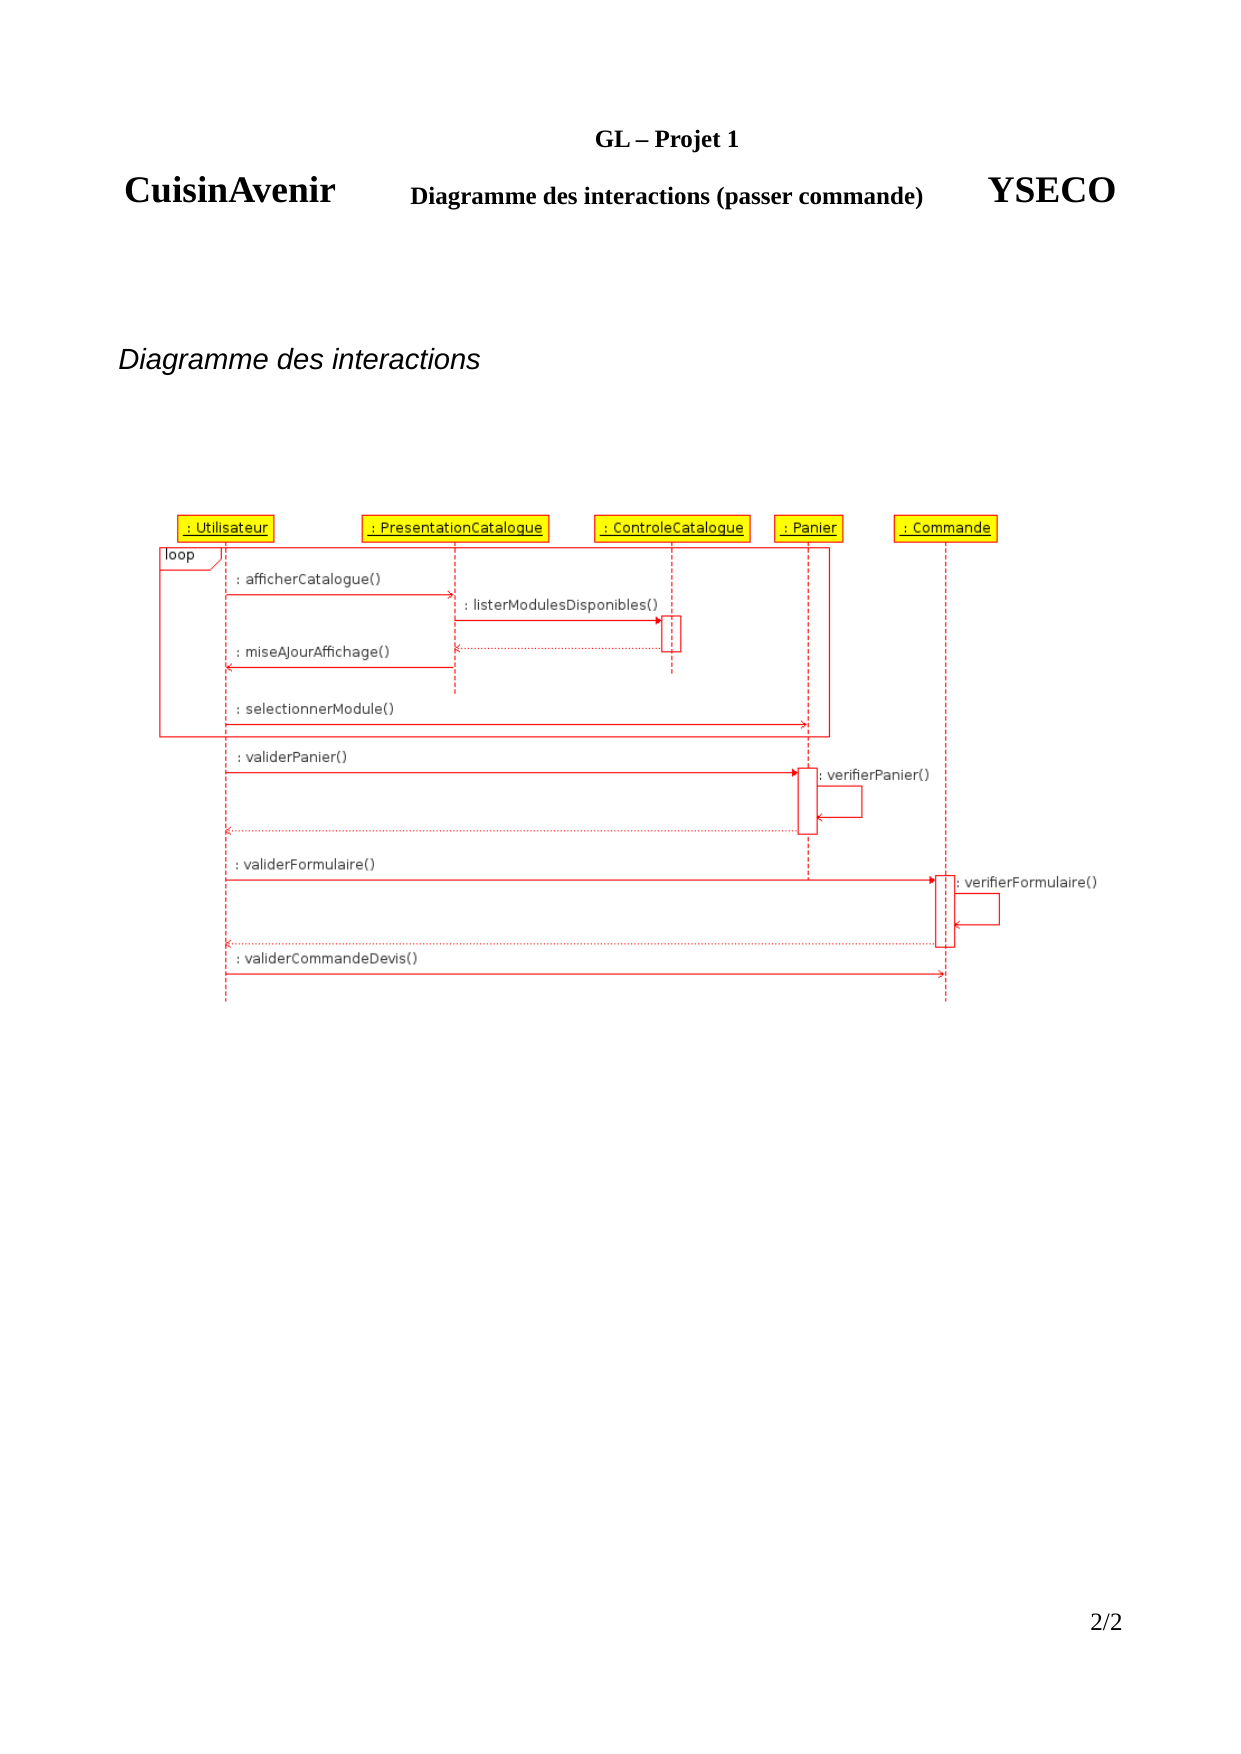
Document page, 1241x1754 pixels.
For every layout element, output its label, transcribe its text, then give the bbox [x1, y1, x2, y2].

picture [118, 479, 1123, 1034]
subtitle Diagramme des interactions [118, 342, 1122, 376]
